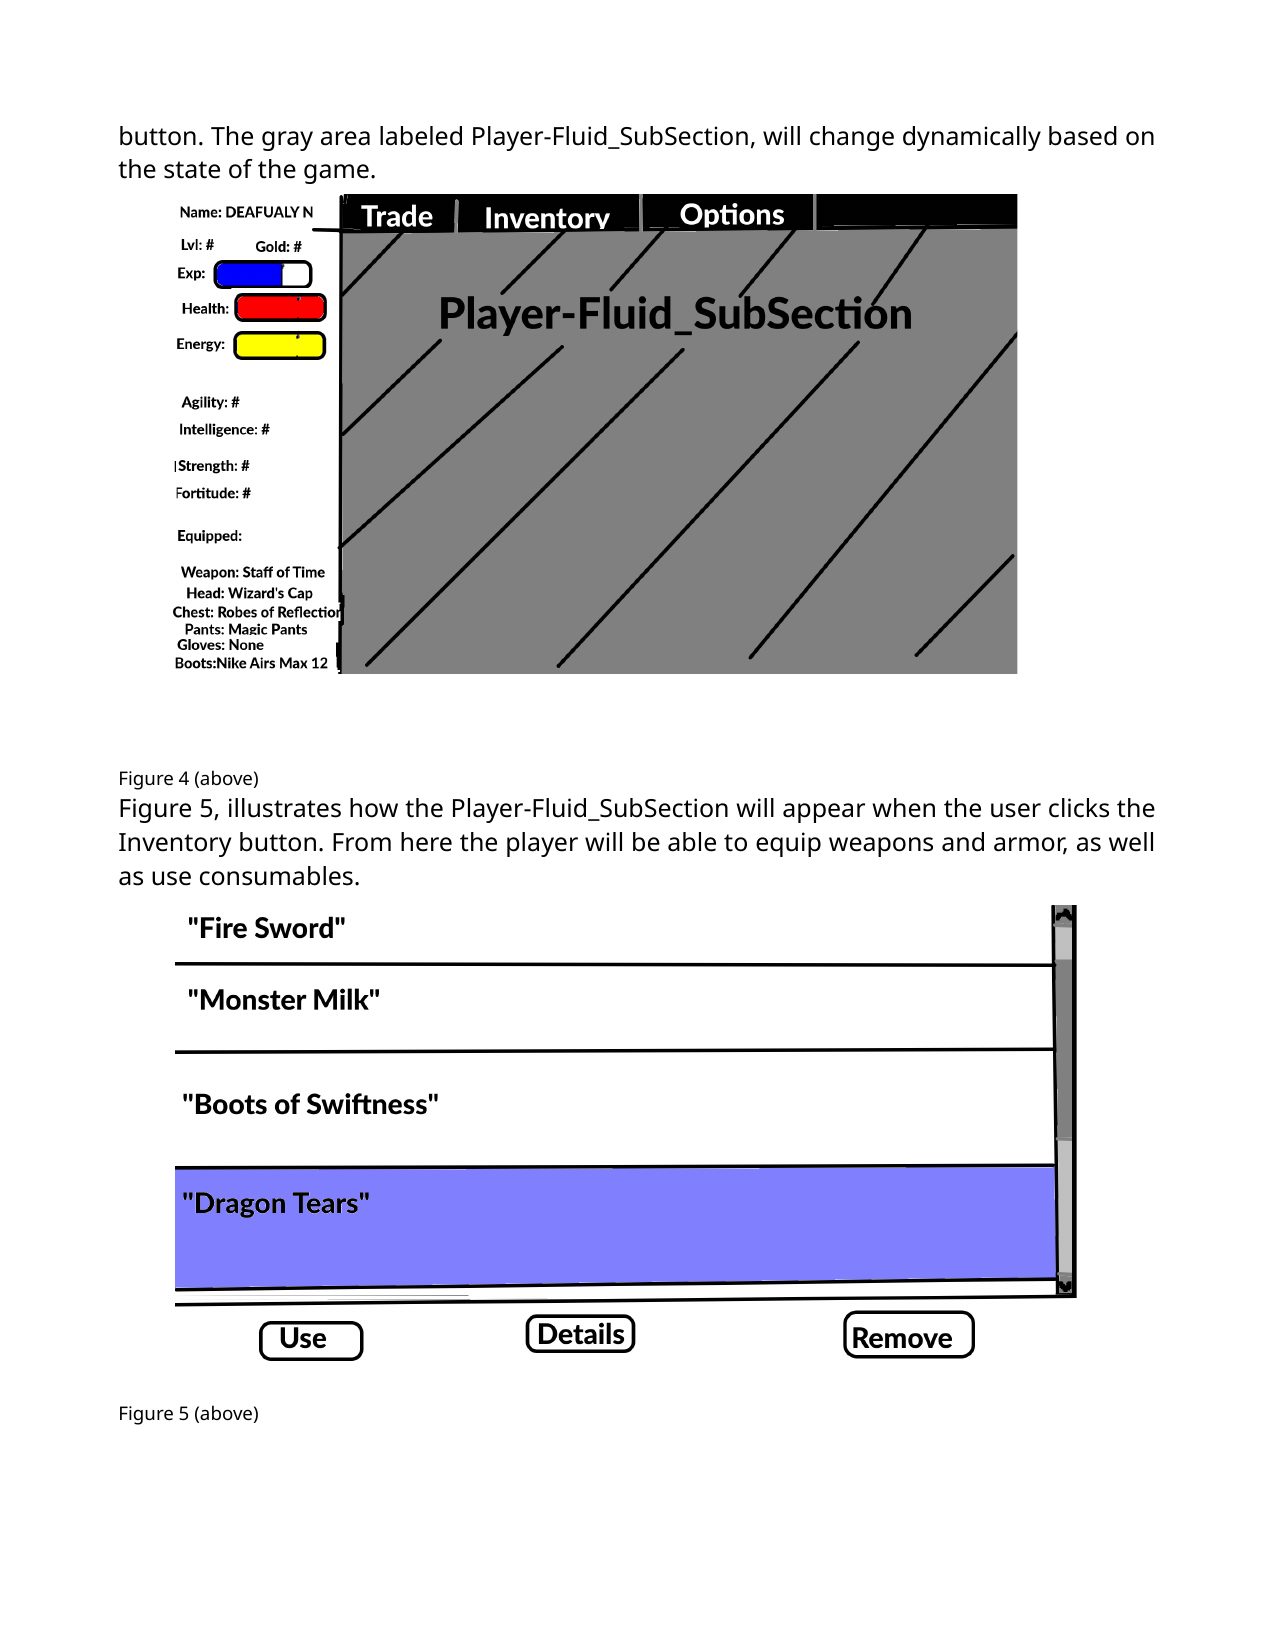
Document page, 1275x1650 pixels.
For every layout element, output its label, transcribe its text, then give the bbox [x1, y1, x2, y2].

text Figure 5 (above) [118, 1400, 1157, 1426]
text button. The gray area labeled Player-Fluid_SubSection, will change dynamically based on the state of the game. [118, 118, 1157, 186]
picture [172, 194, 1018, 674]
text Figure 4 (above) [118, 765, 1157, 791]
picture [175, 905, 1077, 1367]
text Figure 5, illustrates how the Player-Fluid_SubSection will appear when the user clicks the Inventory button. From here the player will be able to equip weapons and armor, as well as use consumables. [118, 791, 1157, 893]
